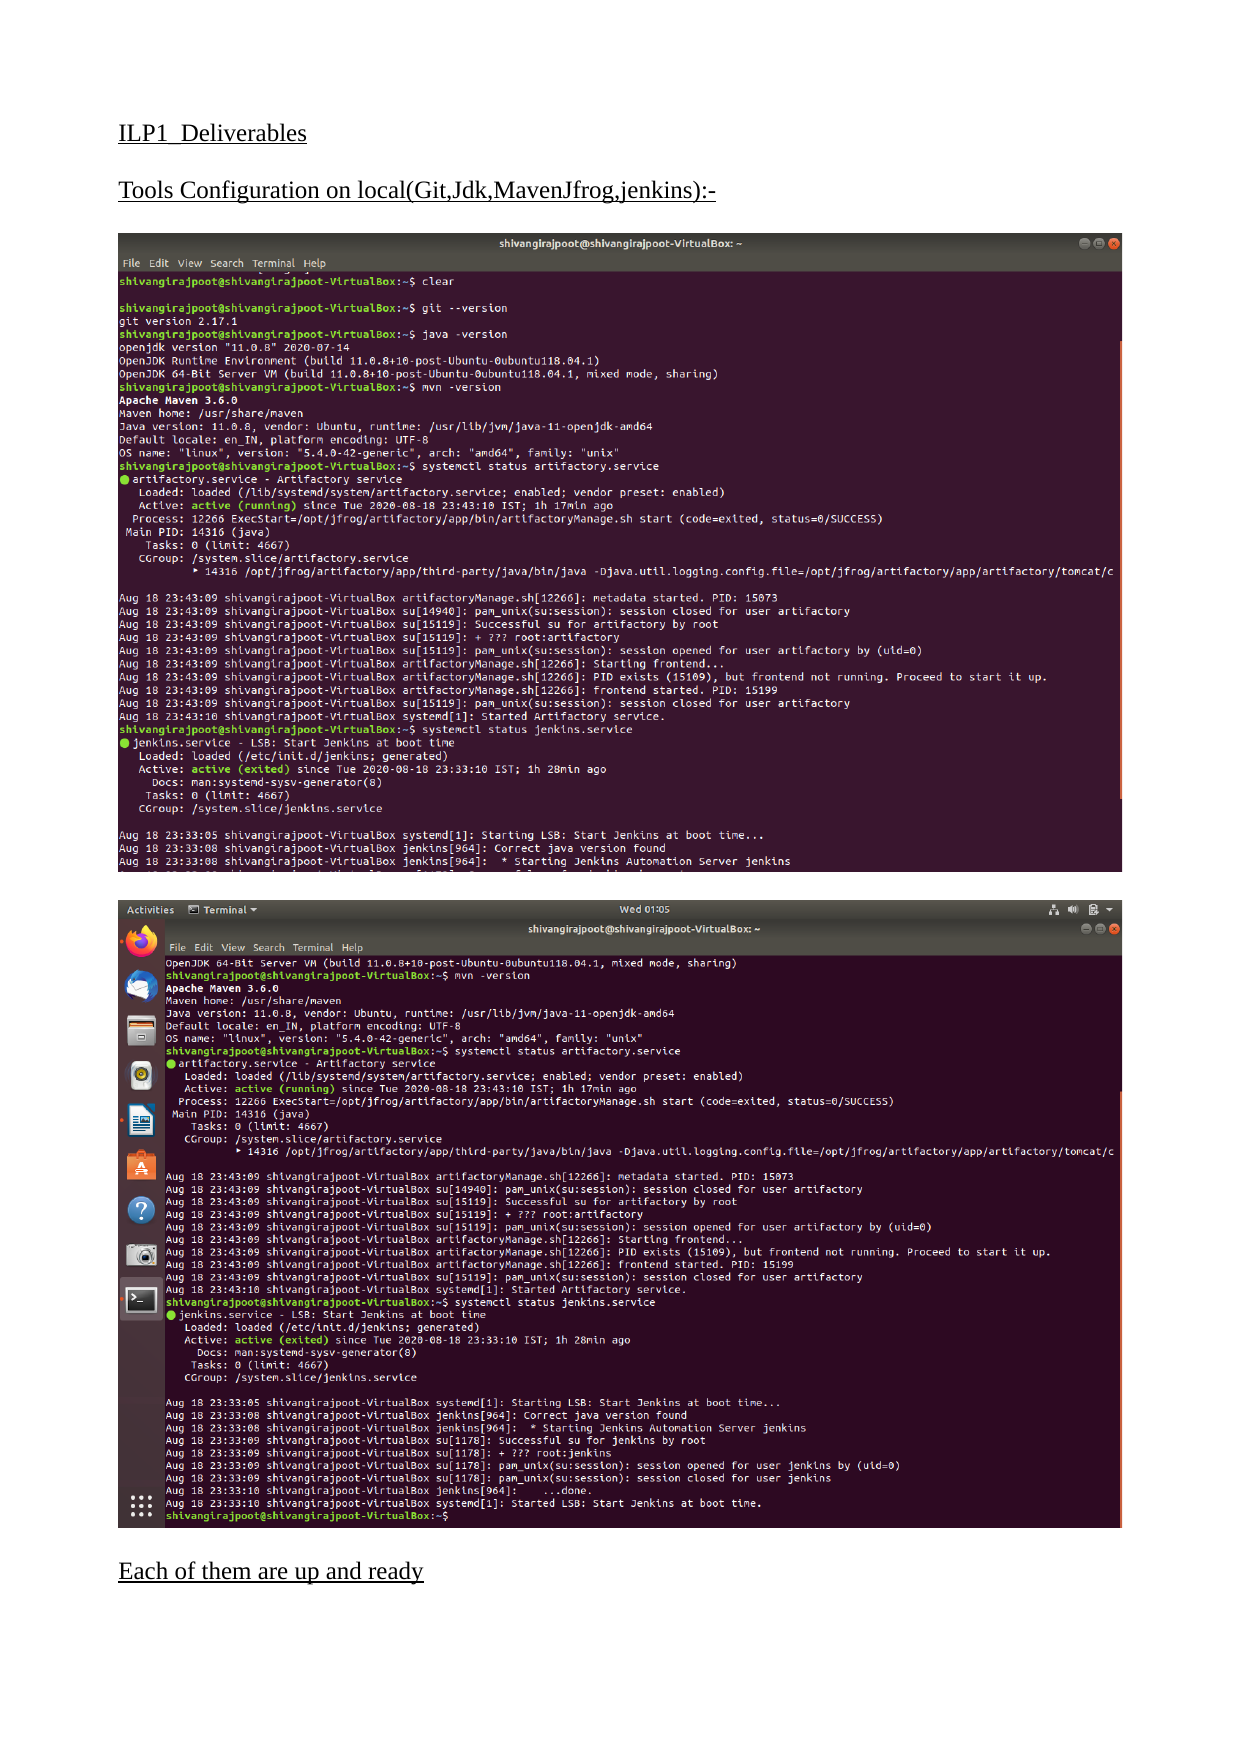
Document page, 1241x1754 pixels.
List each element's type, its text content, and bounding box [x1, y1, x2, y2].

picture [118, 900, 1123, 1528]
text Each of them are up and ready [118, 1556, 1122, 1585]
text Tools Configuration on local(Git,Jdk,MavenJfrog,jenkins):- [118, 176, 1122, 204]
text ILP1_Deliverables [118, 118, 1122, 147]
picture [118, 233, 1123, 872]
